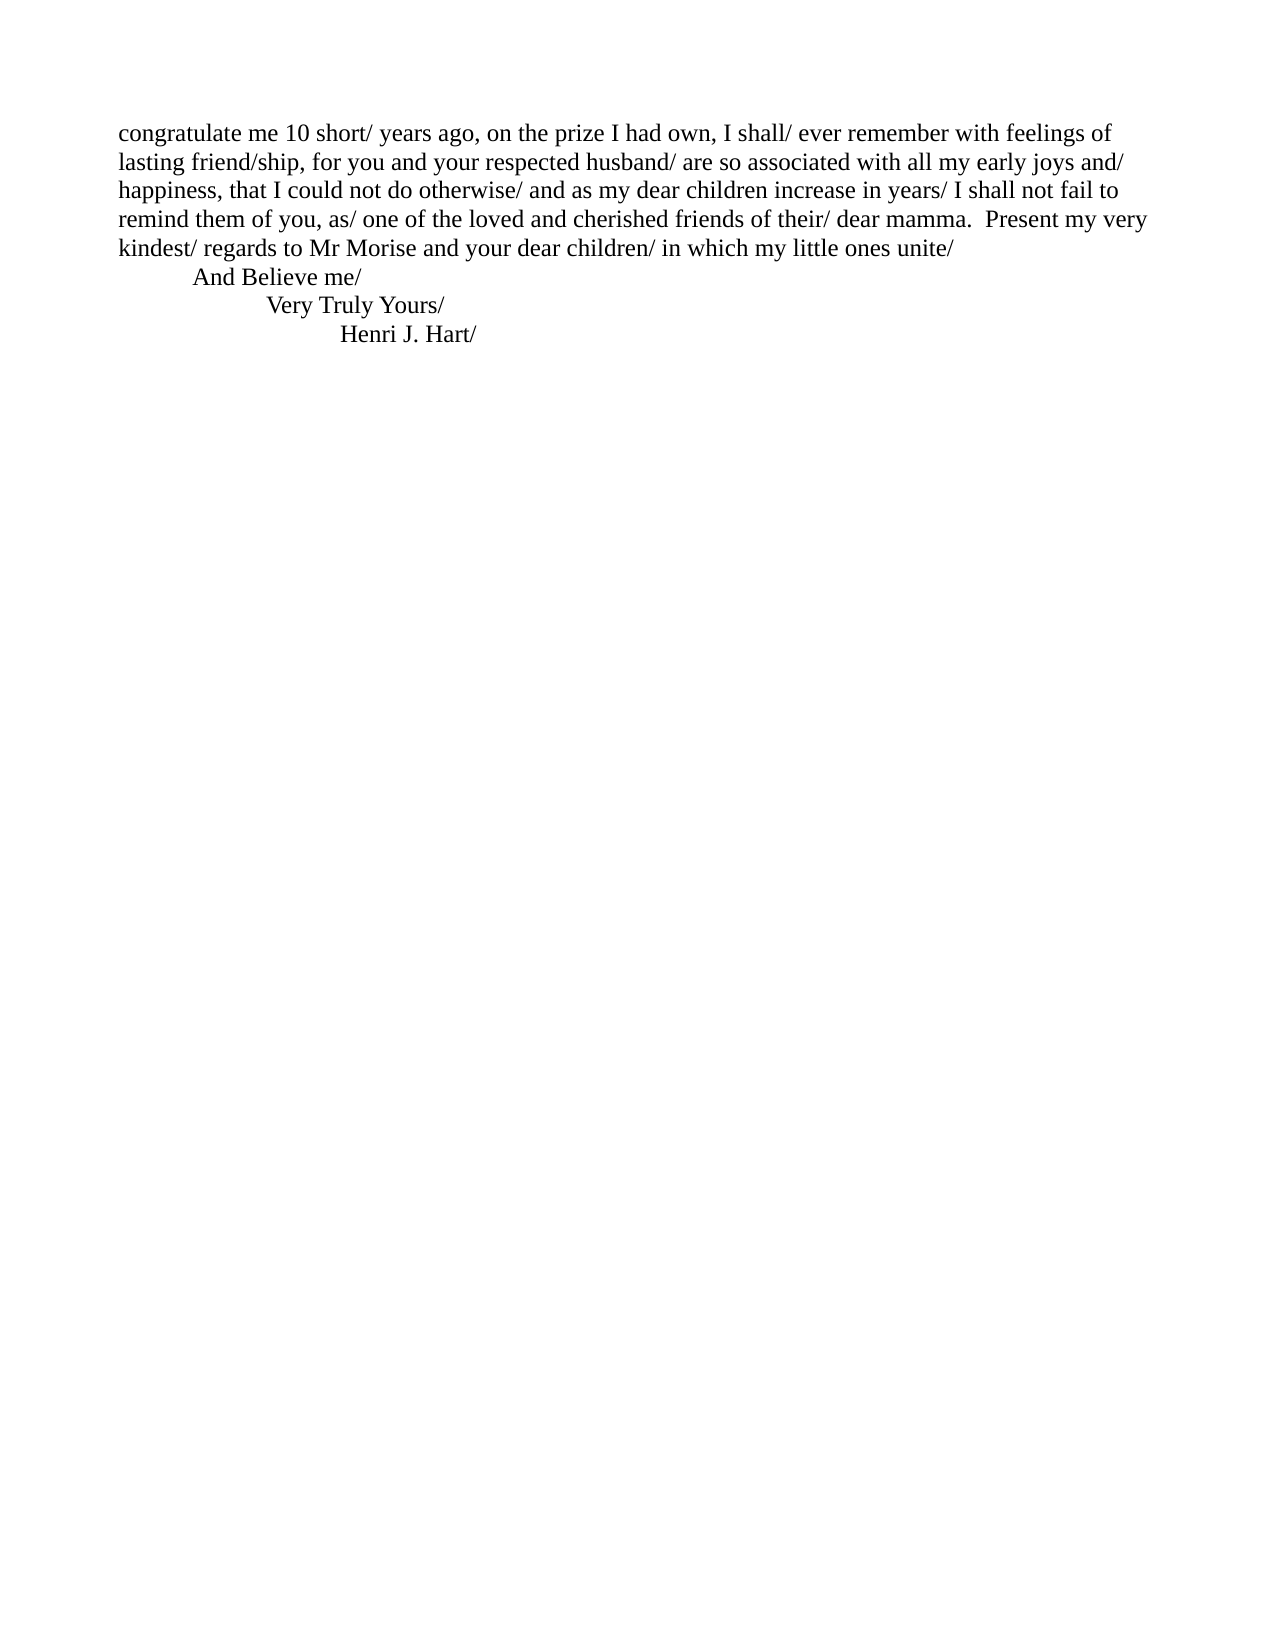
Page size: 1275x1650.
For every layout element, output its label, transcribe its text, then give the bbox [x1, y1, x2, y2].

text Henri J. Hart/ [118, 319, 1157, 348]
text Very Truly Yours/ [118, 291, 1157, 319]
text And Believe me/ [118, 262, 1157, 291]
text congratulate me 10 short/ years ago, on the prize I had own, I shall/ ever remember with feelings of lasting friend/ship, for you and your respected husband/ are so associated with all my early joys and/ happiness, that I could not do otherwise/ and as my dear children increase in years/ I shall not fail to remind them of you, as/ one of the loved and cherished friends of their/ dear mamma. Present my very kindest/ regards to Mr Morise and your dear children/ in which my little ones unite/ [118, 118, 1157, 262]
